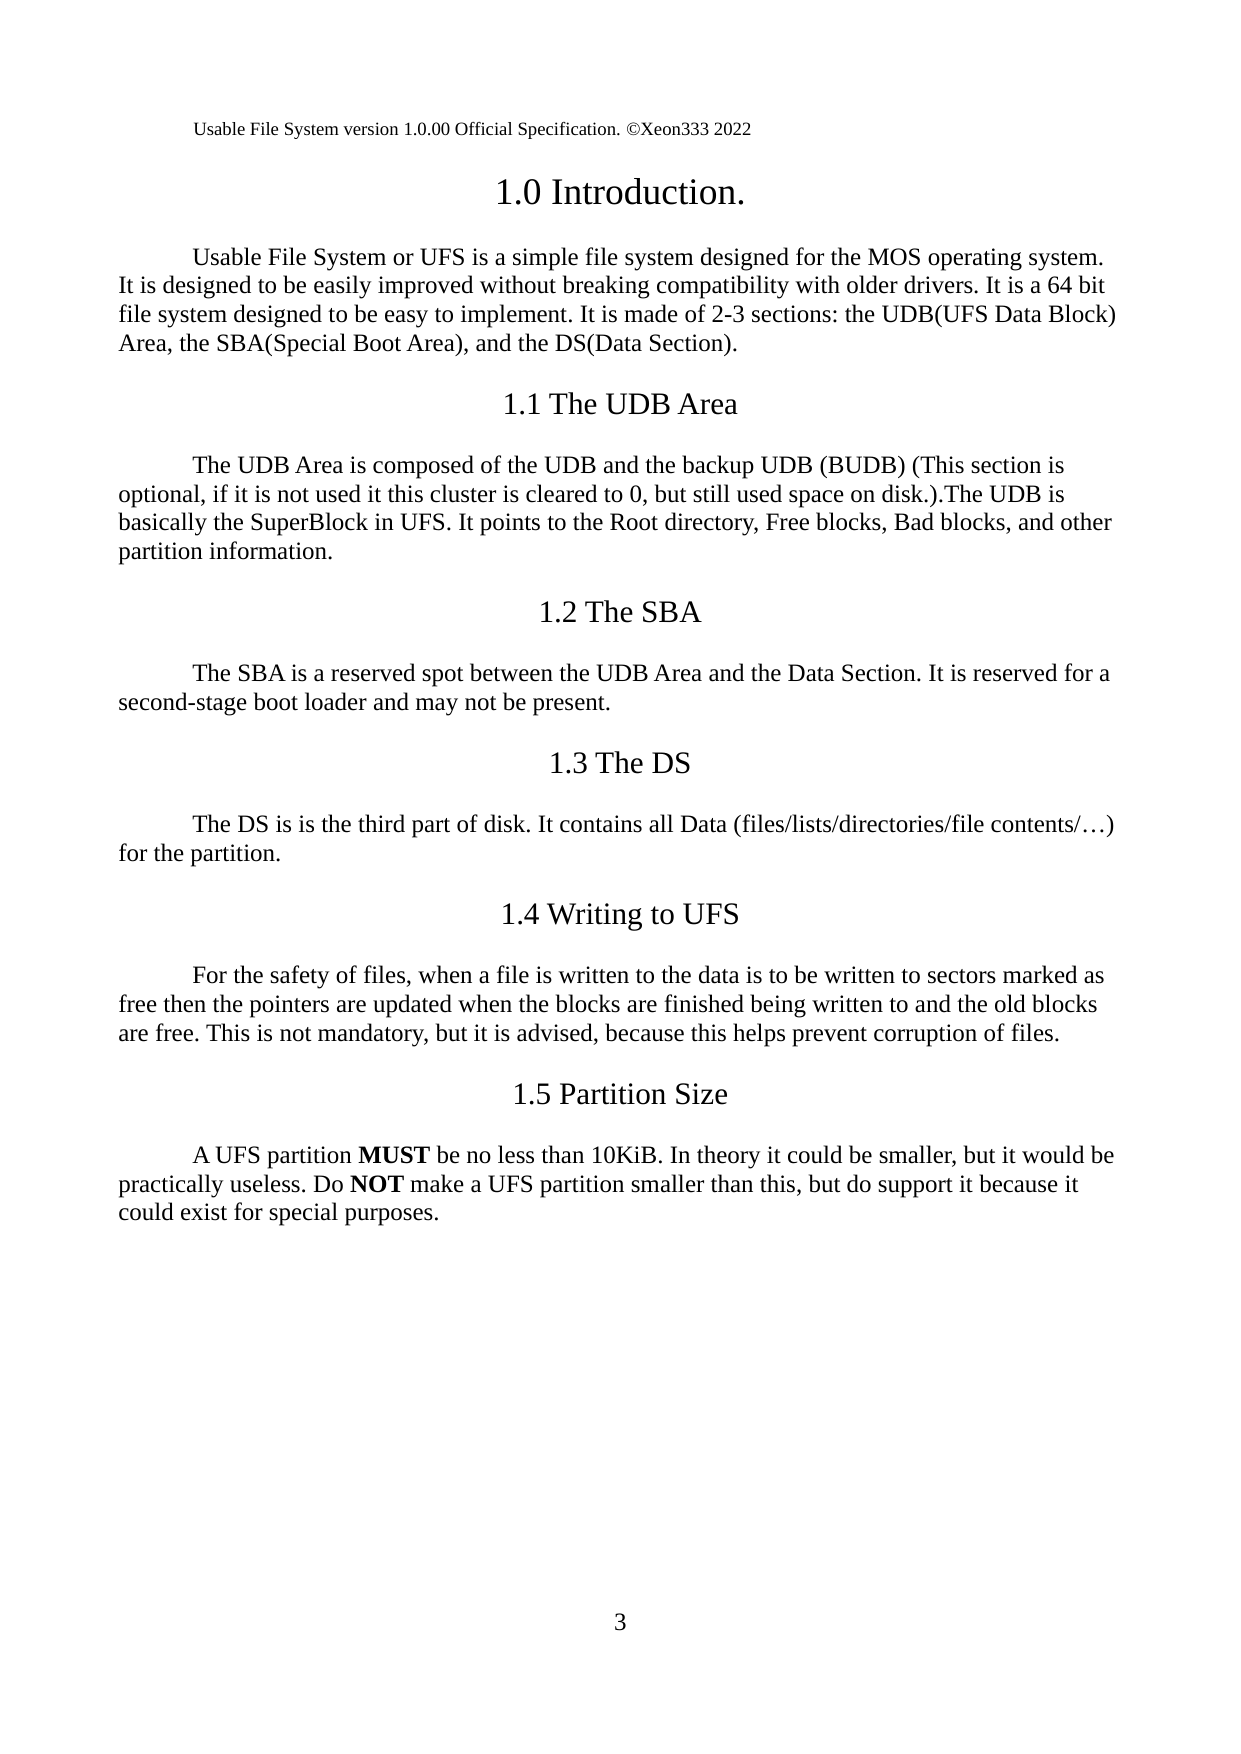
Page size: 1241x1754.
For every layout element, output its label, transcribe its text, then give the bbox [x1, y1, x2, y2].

text 1.4 Writing to UFS [118, 896, 1122, 932]
text 1.0 Introduction. [118, 170, 1122, 213]
text 1.2 The SBA [118, 594, 1122, 630]
text 1.5 Partition Size [118, 1075, 1122, 1111]
text A UFS partition MUST be no less than 10KiB. In theory it could be smaller, but it would be practically useless. Do NOT make a UFS partition smaller than this, but do support it because it could exist for special purposes. [118, 1140, 1122, 1226]
text The DS is is the third part of disk. It contains all Data (files/lists/directories/file contents/…) for the partition. [118, 809, 1122, 867]
text 1.3 The DS [118, 745, 1122, 781]
text Usable File System or UFS is a simple file system designed for the MOS operating system. It is designed to be easily improved without breaking compatibility with older drivers. It is a 64 bit file system designed to be easy to implement. It is made of 2-3 sections: the UDB(UFS Data Block) Area, the SBA(Special Boot Area), and the DS(Data Section). [118, 242, 1122, 357]
text For the safety of files, when a file is written to the data is to be written to sectors marked as free then the pointers are updated when the blocks are finished being written to and the old blocks are free. This is not mandatory, but it is advised, because this helps prevent corruption of files. [118, 960, 1122, 1047]
text The SBA is a reserved spot between the UDB Area and the Data Section. It is reserved for a second-stage boot loader and may not be present. [118, 658, 1122, 716]
text The UDB Area is composed of the UDB and the backup UDB (BUDB) (This section is optional, if it is not used it this cluster is cleared to 0, but still used space on disk.).The UDB is basically the SuperBlock in UFS. It points to the Root directory, Free blocks, Bad blocks, and other partition information. [118, 450, 1122, 565]
text 1.1 The UDB Area [118, 385, 1122, 421]
